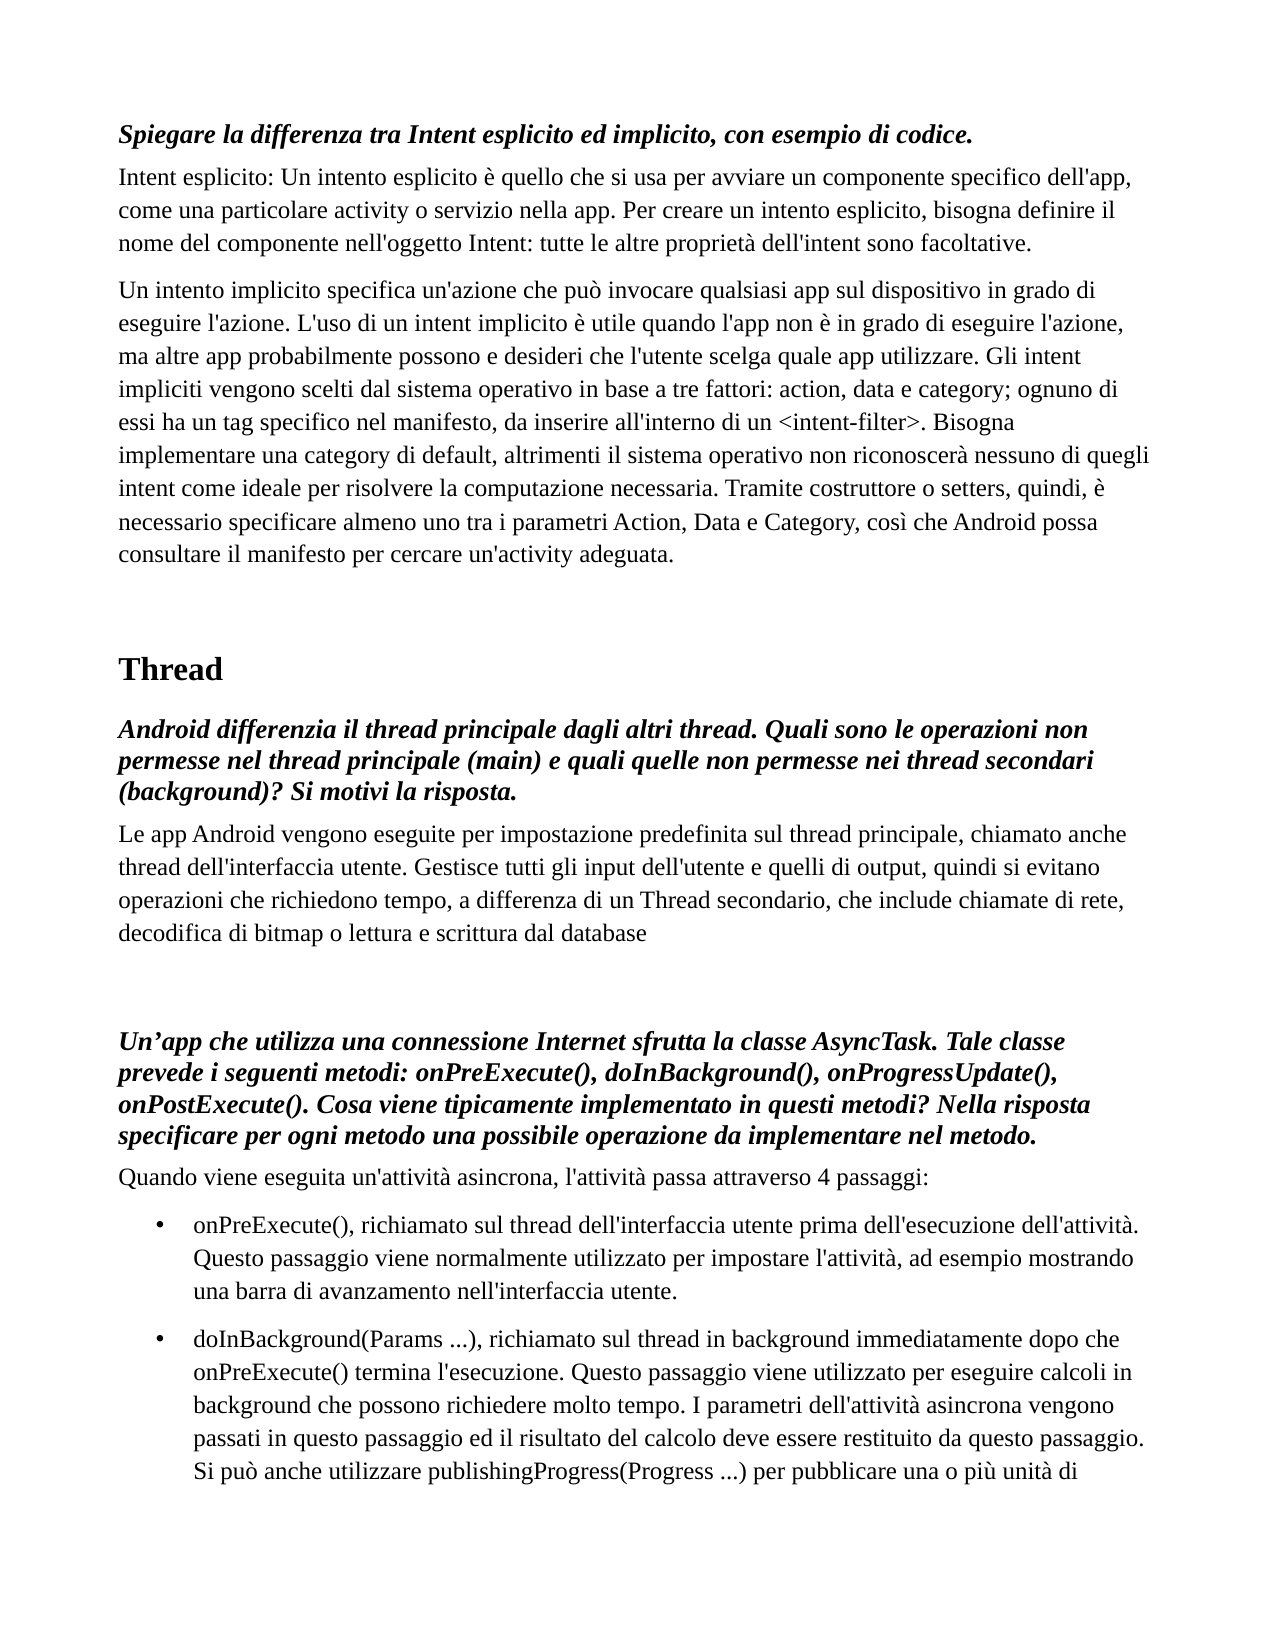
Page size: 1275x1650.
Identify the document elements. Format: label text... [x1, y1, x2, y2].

text Quando viene eseguita un'attività asincrona, l'attività passa attraverso 4 passaggi: [118, 1162, 1157, 1191]
subtitle Un’app che utilizza una connessione Internet sfrutta la classe AsyncTask. Tale classe prevede i seguenti metodi: onPreExecute(), doInBackground(), onProgressUpdate(), onPostExecute(). Cosa viene tipicamente implementato in questi metodi? Nella risposta specificare per ogni metodo una possibile operazione da implementare nel metodo. [118, 1025, 1157, 1150]
list onPreExecute(), richiamato sul thread dell'interfaccia utente prima dell'esecuzione dell'attività. Questo passaggio viene normalmente utilizzato per impostare l'attività, ad esempio mostrando una barra di avanzamento nell'interfaccia utente. [156, 1210, 1157, 1305]
text Intent esplicito: Un intento esplicito è quello che si usa per avviare un componente specifico dell'app, come una particolare activity o servizio nella app. Per creare un intento esplicito, bisogna definire il nome del componente nell'oggetto Intent: tutte le altre proprietà dell'intent sono facoltative. [118, 162, 1157, 257]
subtitle Thread [118, 649, 1157, 688]
subtitle Android differenzia il thread principale dagli altri thread. Quali sono le operazioni non permesse nel thread principale (main) e quali quelle non permesse nei thread secondari (background)? Si motivi la risposta. [118, 713, 1157, 806]
text Un intento implicito specifica un'azione che può invocare qualsiasi app sul dispositivo in grado di eseguire l'azione. L'uso di un intent implicito è utile quando l'app non è in grado di eseguire l'azione, ma altre app probabilmente possono e desideri che l'utente scelga quale app utilizzare. Gli intent impliciti vengono scelti dal sistema operativo in base a tre fattori: action, data e category; ognuno di essi ha un tag specifico nel manifesto, da inserire all'interno di un <intent-filter>. Bisogna implementare una category di default, altrimenti il sistema operativo non riconoscerà nessuno di quegli intent come ideale per risolvere la computazione necessaria. Tramite costruttore o setters, quindi, è necessario specificare almeno uno tra i parametri Action, Data e Category, così che Android possa consultare il manifesto per cercare un'activity adeguata. [118, 275, 1157, 568]
subtitle Spiegare la differenza tra Intent esplicito ed implicito, con esempio di codice. [118, 118, 1157, 149]
text Le app Android vengono eseguite per impostazione predefinita sul thread principale, chiamato anche thread dell'interfaccia utente. Gestisce tutti gli input dell'utente e quelli di output, quindi si evitano operazioni che richiedono tempo, a differenza di un Thread secondario, che include chiamate di rete, decodifica di bitmap o lettura e scrittura dal database [118, 819, 1157, 946]
list doInBackground(Params ...), richiamato sul thread in background immediatamente dopo che onPreExecute() termina l'esecuzione. Questo passaggio viene utilizzato per eseguire calcoli in background che possono richiedere molto tempo. I parametri dell'attività asincrona vengono passati in questo passaggio ed il risultato del calcolo deve essere restituito da questo passaggio. Si può anche utilizzare publishingProgress(Progress ...) per pubblicare una o più unità di [156, 1324, 1157, 1484]
